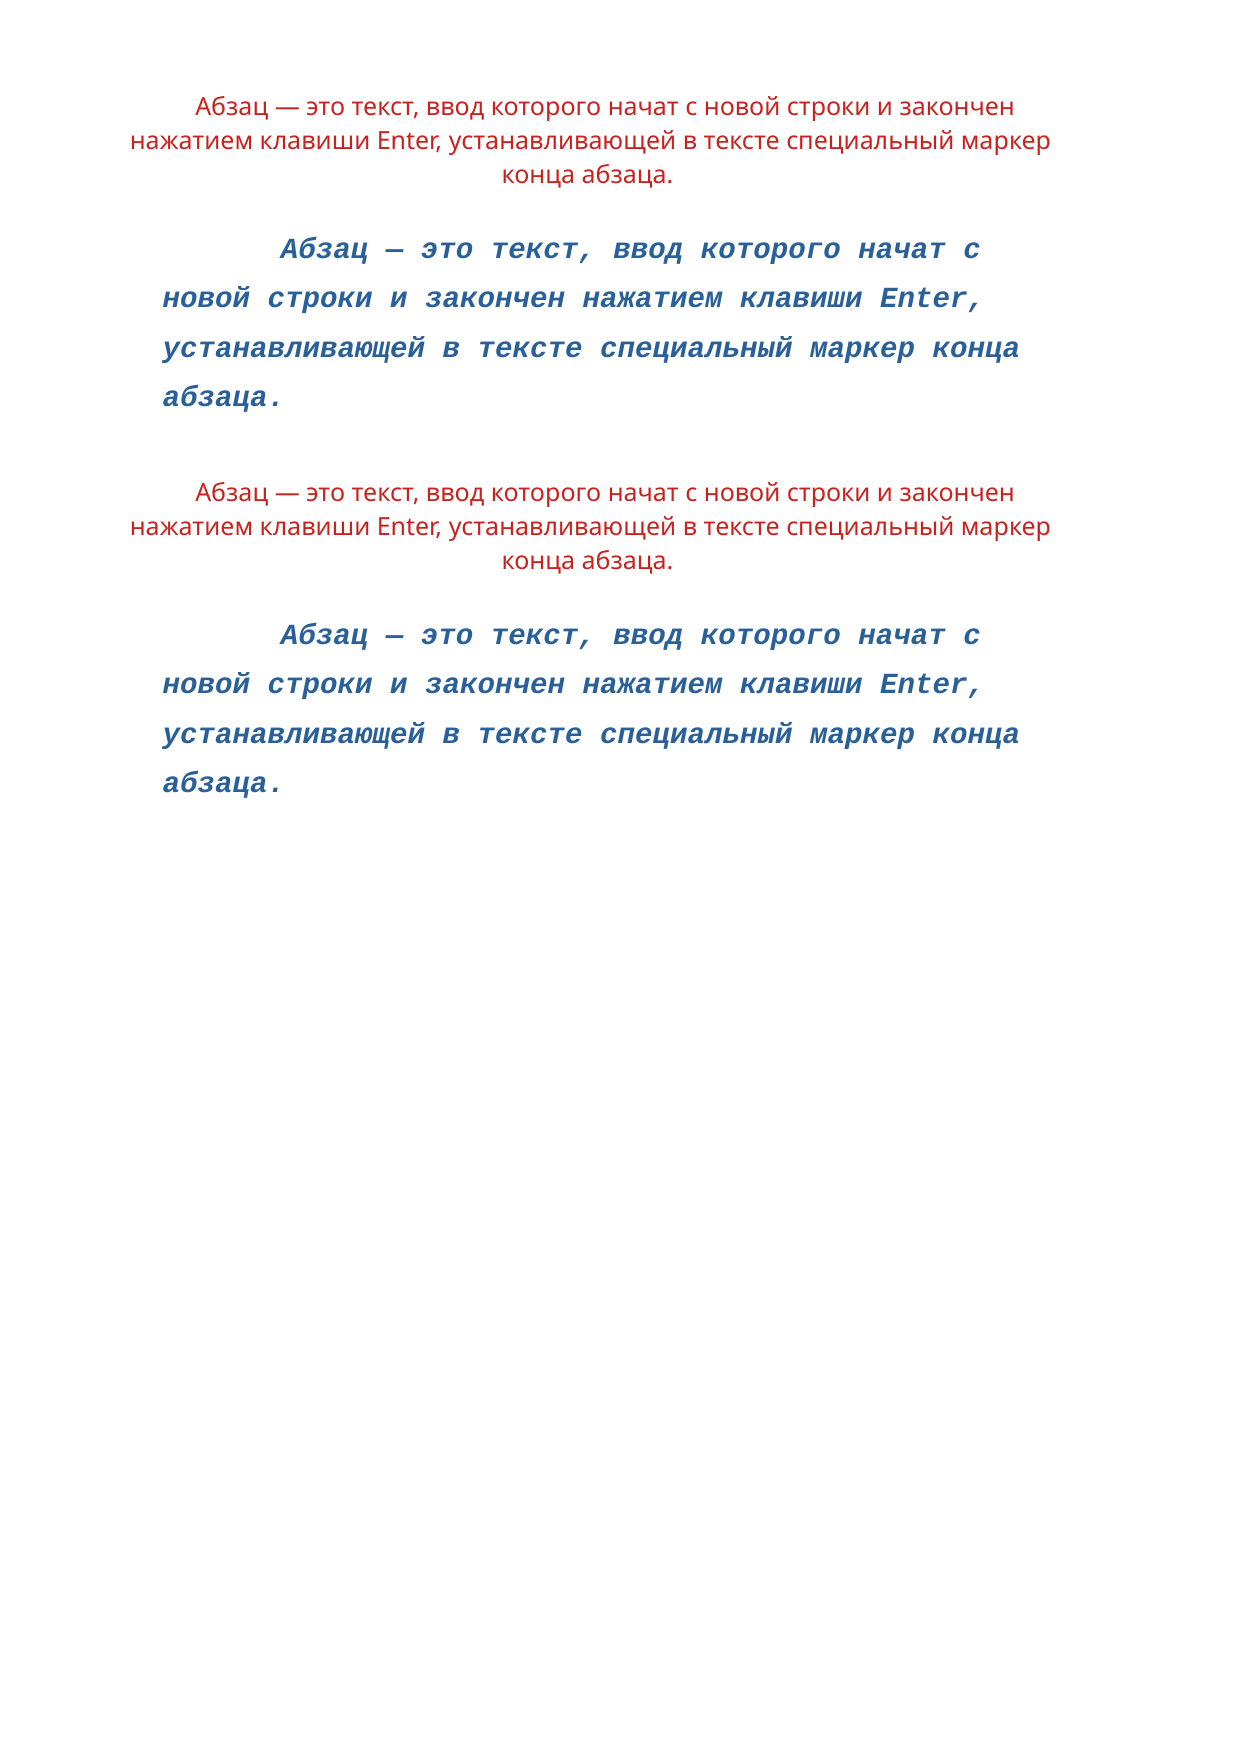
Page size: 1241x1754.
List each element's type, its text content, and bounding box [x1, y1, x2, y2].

text Абзац — это текст, ввод которого начат с новой строки и закончен нажатием клавиши Enter, устанавливающей в тексте специальный маркер конца абзаца. [162, 234, 1078, 415]
text Абзац — это текст, ввод которого начат с новой строки и закончен нажатием клавиши Enter, устанавливающей в тексте специальный маркер конца абзаца. [162, 620, 1078, 802]
text Абзац — это текст, ввод которого начат с новой строки и закончен нажатием клавиши Enter, устанавливающей в тексте специальный маркер конца абзаца. [103, 88, 1078, 191]
text Абзац — это текст, ввод которого начат с новой строки и закончен нажатием клавиши Enter, устанавливающей в тексте специальный маркер конца абзаца. [103, 475, 1078, 577]
